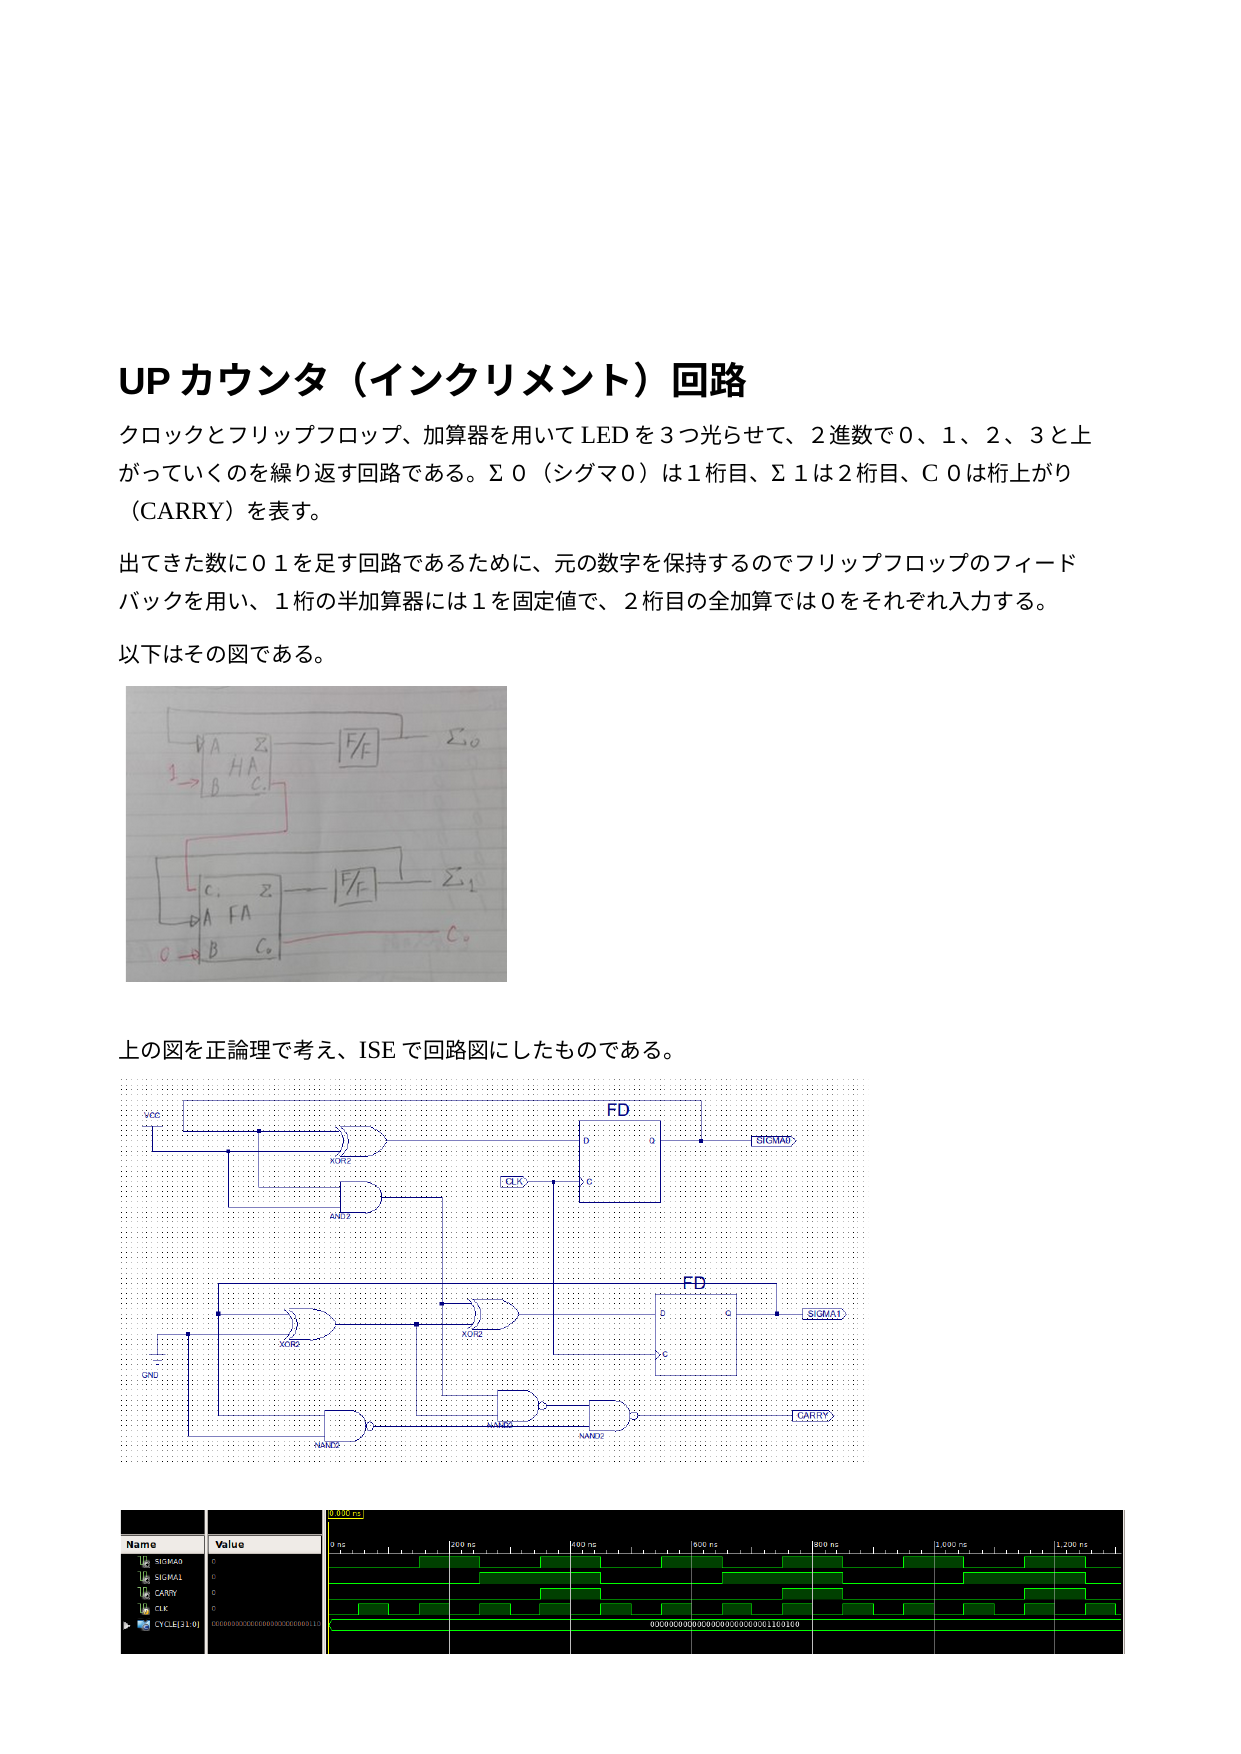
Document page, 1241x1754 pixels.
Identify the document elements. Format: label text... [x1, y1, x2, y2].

text クロックとフリップフロップ、加算器を用いてLEDを３つ光らせて、２進数で０、１、２、３と上がっていくのを繰り返す回路である。Σ０（シグマ０）は１桁目、Σ１は２桁目、C０は桁上がり（CARRY）を表す。 [118, 418, 1122, 526]
picture [117, 1077, 869, 1465]
text 以下はその図である。 [118, 637, 1122, 668]
picture [120, 1510, 1125, 1654]
picture [125, 686, 507, 982]
text 出てきた数に０１を足す回路であるために、元の数字を保持するのでフリップフロップのフィードバックを用い、１桁の半加算器には１を固定値で、２桁目の全加算では０をそれぞれ入力する。 [118, 546, 1122, 616]
text 上の図を正論理で考え、ISEで回路図にしたものである。 [118, 1033, 1122, 1064]
subtitle UPカウンタ（インクリメント）回路 [118, 351, 1122, 406]
